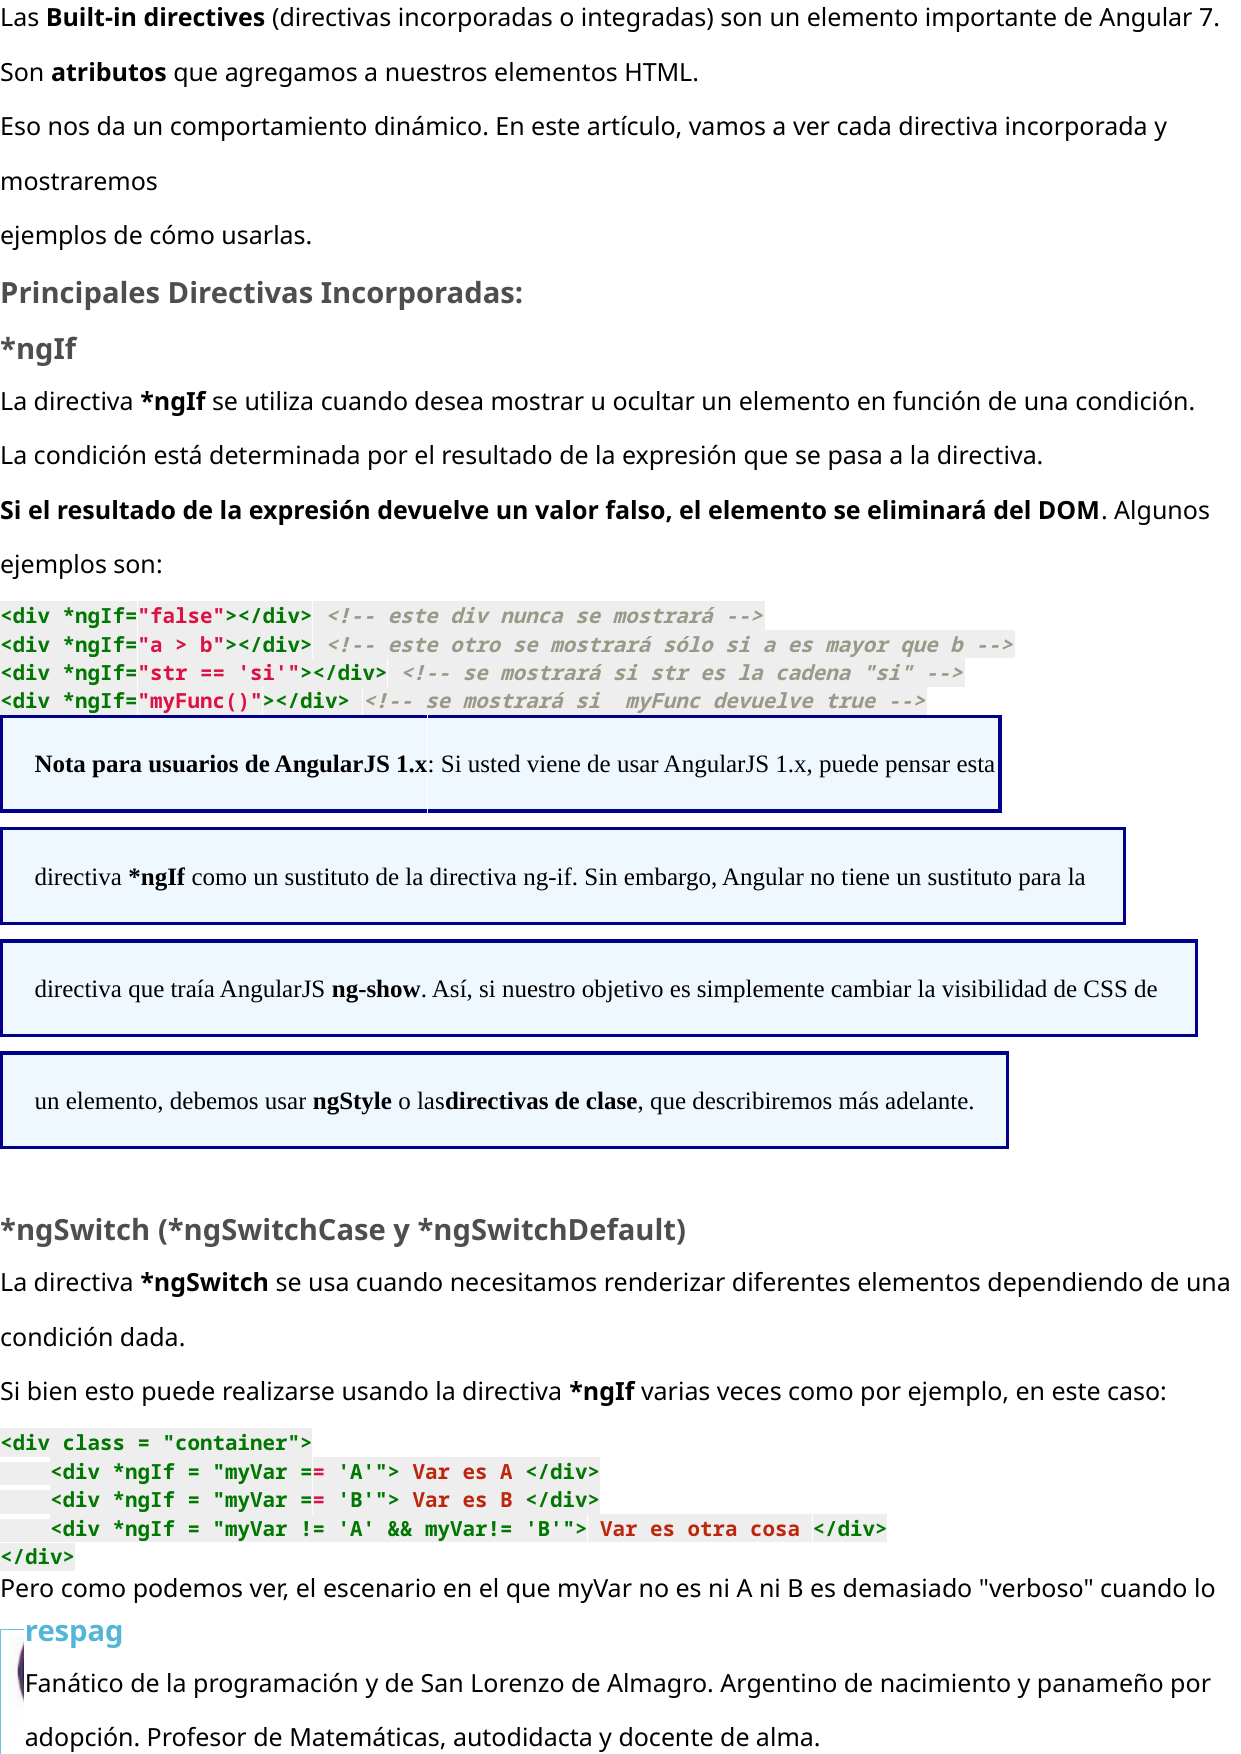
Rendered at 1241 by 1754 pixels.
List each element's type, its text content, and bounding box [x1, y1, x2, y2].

text <div class = "container"> [0, 1428, 1240, 1457]
text <div *ngIf = "myVar == 'B'"> Var es B </div> [0, 1485, 1240, 1514]
subtitle respag [24, 1610, 1240, 1649]
text <div *ngIf = "myVar == 'A'"> Var es A </div> [0, 1457, 1240, 1485]
text </div> [0, 1542, 1240, 1571]
text <div *ngIf="a > b"></div> <!-- este otro se mostrará sólo si a es mayor que b --> [0, 630, 1240, 658]
text Son atributos que agregamos a nuestros elementos HTML. Eso nos da un comportamiento dinámico. En este artículo, vamos a ver cada directiva incorporada y mostraremos ejemplos de cómo usarlas. [0, 54, 1240, 252]
subtitle *ngSwitch (*ngSwitchCase y *ngSwitchDefault) [0, 1209, 1240, 1249]
text <div *ngIf = "myVar != 'A' && myVar!= 'B'"> Var es otra cosa </div> [0, 1514, 1240, 1542]
subtitle Principales Directivas Incorporadas: [0, 272, 1240, 312]
text Si bien esto puede realizarse usando la directiva *ngIf varias veces como por ejemplo, en este caso: [0, 1374, 1240, 1408]
text <div *ngIf="myFunc()"></div> <!-- se mostrará si myFunc devuelve true --> [0, 687, 1240, 715]
text <div *ngIf="false"></div> <!-- este div nunca se mostrará --> [0, 601, 1240, 630]
subtitle *ngIf [0, 328, 1240, 368]
text <div *ngIf="str == 'si'"></div> <!-- se mostrará si str es la cadena "si" --> [0, 658, 1240, 687]
text La directiva *ngIf se utiliza cuando desea mostrar u ocultar un elemento en función de una condición. La condición está determinada por el resultado de la expresión que se pasa a la directiva. Si el resultado de la expresión devuelve un valor falso, el elemento se eliminará del DOM. Algunos ejemplos son: [0, 383, 1240, 581]
text La directiva *ngSwitch se usa cuando necesitamos renderizar diferentes elementos dependiendo de una condición dada. [0, 1265, 1240, 1353]
text Pero como podemos ver, el escenario en el que myVar no es ni A ni B es demasiado "verboso" cuando lo único que intentamos expresar es un simple else. Para ilustrar aún más este crecimiento en complejidad, digamos que queremos manejar un nuevo valor C. Para hacer eso, tendríamos que añadir no sólo el nuevo elemento con *ngIf, sino también cambiar el último caso, como sigue: [0, 1571, 1240, 1629]
picture [7, 1636, 24, 1746]
text Las Built-in directives (directivas incorporadas o integradas) son un elemento importante de Angular 7. [0, 0, 1240, 34]
text Nota para usuarios de AngularJS 1.x: Si usted viene de usar AngularJS 1.x, puede pensar esta directiva *ngIf como un sustituto de la directiva ng-if. Sin embargo, Angular no tiene un sustituto para la directiva que traía AngularJS ng-show. Así, si nuestro objetivo es simplemente cambiar la visibilidad de CSS de un elemento, debemos usar ngStyle o lasdirectivas de clase, que describiremos más adelante. [0, 715, 1240, 1149]
text Fanático de la programación y de San Lorenzo de Almagro. Argentino de nacimiento y panameño por adopción. Profesor de Matemáticas, autodidacta y docente de alma. [24, 1665, 1240, 1754]
